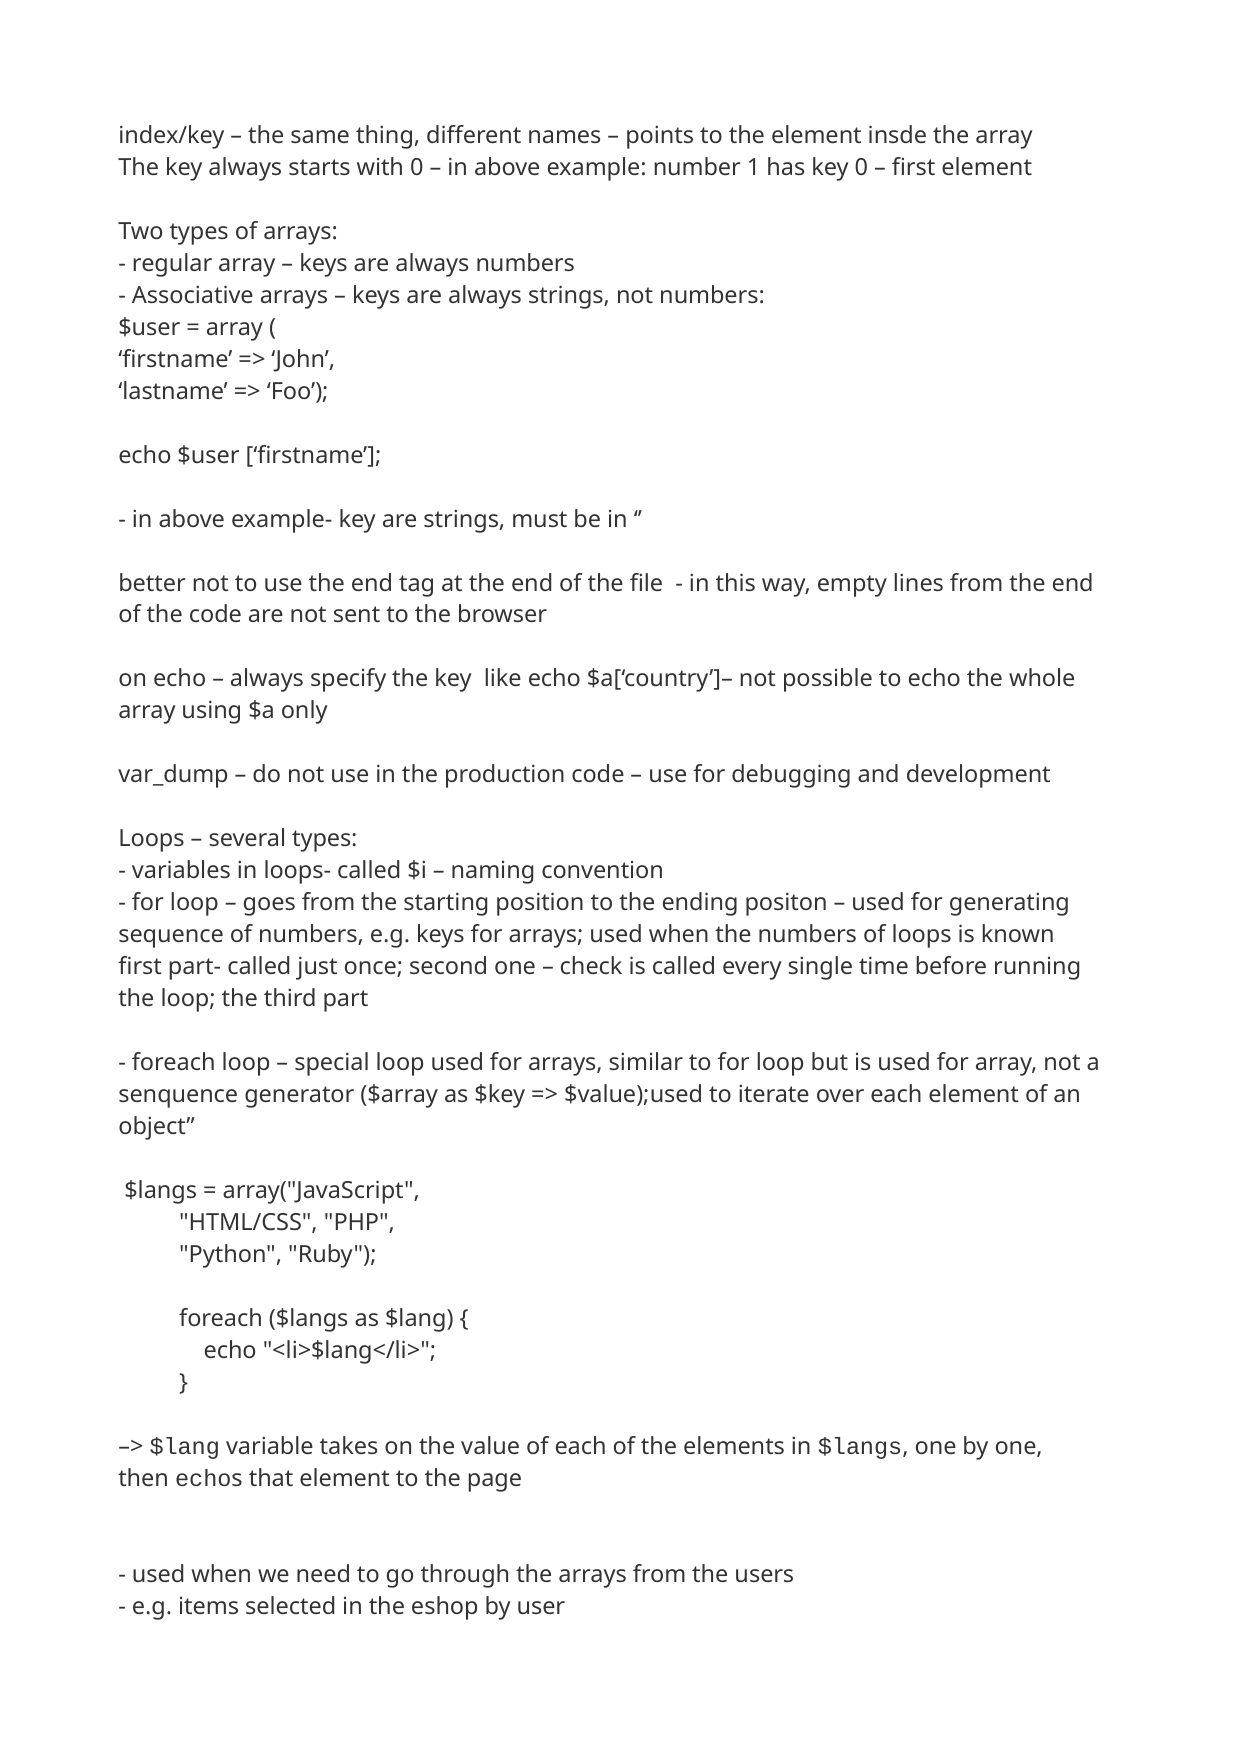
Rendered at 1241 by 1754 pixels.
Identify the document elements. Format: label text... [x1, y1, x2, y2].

text - foreach loop – special loop used for arrays, similar to for loop but is used for array, not a senquence generator ($array as $key => $value);used to iterate over each element of an object” [118, 1046, 1122, 1141]
text index/key – the same thing, different names – points to the element insde the array [118, 118, 1122, 150]
text echo $user [‘firstname’]; [118, 438, 1122, 470]
text better not to use the end tag at the end of the file - in this way, empty lines from the end of the code are not sent to the browser [118, 566, 1122, 630]
text ‘lastname’ => ‘Foo’); [118, 374, 1122, 406]
text $user = array ( [118, 310, 1122, 342]
text ‘firstname’ => ‘John’, [118, 342, 1122, 374]
text $langs = array("JavaScript", [118, 1173, 1122, 1205]
text Loops – several types: [118, 822, 1122, 854]
text on echo – always specify the key like echo $a[‘country’]– not possible to echo the whole array using $a only [118, 662, 1122, 726]
text foreach ($langs as $lang) { [118, 1301, 1122, 1333]
text - for loop – goes from the starting position to the ending positon – used for generating sequence of numbers, e.g. keys for arrays; used when the numbers of loops is known [118, 886, 1122, 949]
text - used when we need to go through the arrays from the users [118, 1558, 1122, 1589]
text - e.g. items selected in the eshop by user [118, 1589, 1122, 1622]
text "HTML/CSS", "PHP", [118, 1205, 1122, 1237]
text –> $lang variable takes on the value of each of the elements in $langs, one by one, then echos that element to the page [118, 1429, 1122, 1494]
text Two types of arrays: [118, 214, 1122, 246]
text echo "<li>$lang</li>"; [118, 1333, 1122, 1365]
text - variables in loops- called $i – naming convention [118, 854, 1122, 886]
text var_dump – do not use in the production code – use for debugging and development [118, 758, 1122, 790]
text first part- called just once; second one – check is called every single time before running the loop; the third part [118, 949, 1122, 1013]
text - in above example- key are strings, must be in ‘’ [118, 502, 1122, 534]
text } [118, 1365, 1122, 1397]
text "Python", "Ruby"); [118, 1237, 1122, 1269]
text The key always starts with 0 – in above example: number 1 has key 0 – first element [118, 150, 1122, 182]
text - Associative arrays – keys are always strings, not numbers: [118, 278, 1122, 310]
text - regular array – keys are always numbers [118, 246, 1122, 278]
